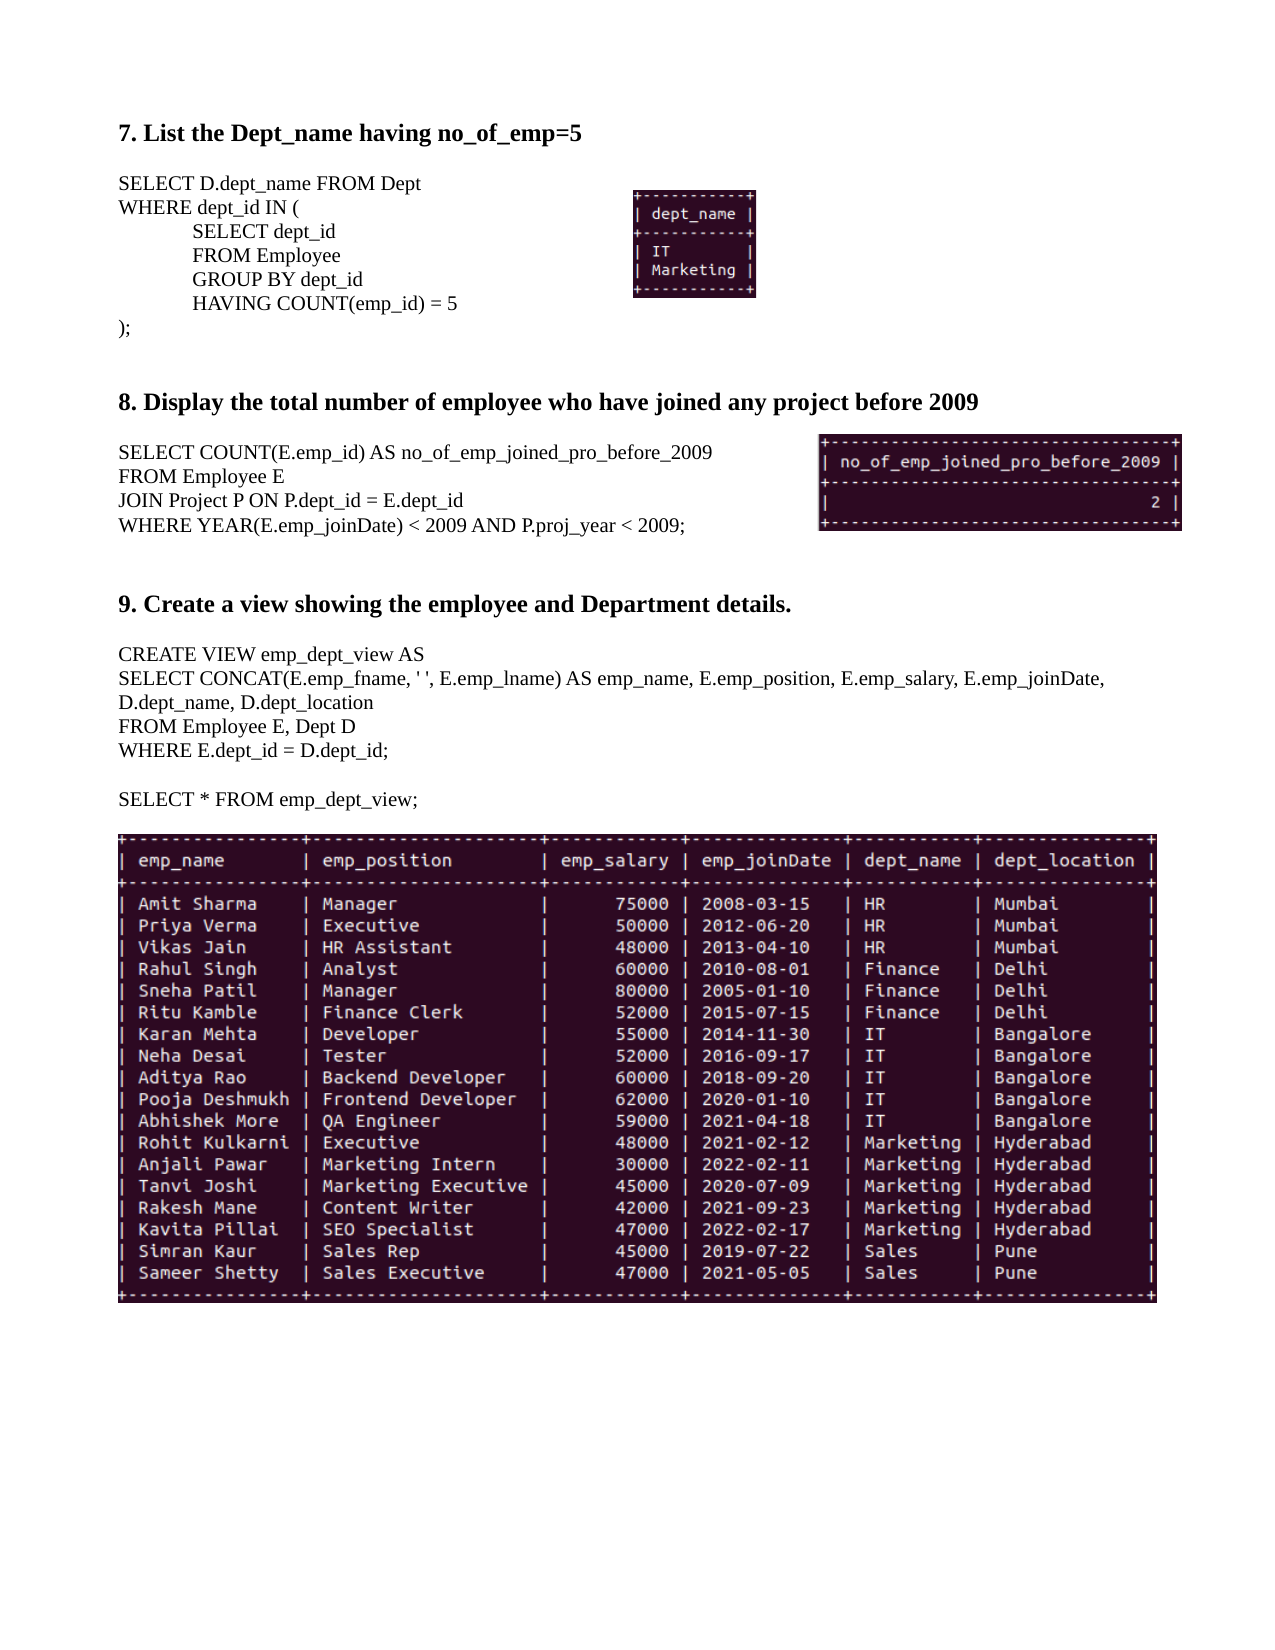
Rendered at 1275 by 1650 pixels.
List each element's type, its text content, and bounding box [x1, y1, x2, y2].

text [757, 219, 1157, 243]
text 8. Display the total number of employee who have joined any project before 2009 [118, 387, 1157, 416]
text SELECT D.dept_name FROM Dept [118, 171, 1157, 195]
text 7. List the Dept_name having no_of_emp=5 [118, 118, 1157, 147]
text SELECT * FROM emp_dept_view; [118, 787, 1157, 811]
text [757, 267, 1157, 291]
text WHERE dept_id IN ( [118, 195, 633, 219]
text SELECT dept_id [118, 219, 633, 243]
text SELECT COUNT(E.emp_id) AS no_of_emp_joined_pro_before_2009 [118, 440, 817, 464]
text [757, 243, 1157, 267]
picture [118, 834, 1157, 1303]
text FROM Employee E [118, 464, 817, 488]
text JOIN Project P ON P.dept_id = E.dept_id [118, 488, 817, 512]
picture [817, 434, 1182, 531]
text SELECT CONCAT(E.emp_fname, ' ', E.emp_lname) AS emp_name, E.emp_position, E.emp_salary, E.emp_joinDate, D.dept_name, D.dept_location [118, 666, 1157, 714]
text HAVING COUNT(emp_id) = 5 [118, 291, 1157, 315]
text CREATE VIEW emp_dept_view AS [118, 642, 1157, 666]
text WHERE E.dept_id = D.dept_id; [118, 738, 1157, 762]
text WHERE YEAR(E.emp_joinDate) < 2009 AND P.proj_year < 2009; [118, 512, 1157, 537]
text ); [118, 315, 1157, 339]
picture [633, 190, 757, 298]
text 9. Create a view showing the employee and Department details. [118, 589, 1157, 618]
text FROM Employee [118, 243, 633, 267]
text [757, 195, 1157, 219]
text FROM Employee E, Dept D [118, 714, 1157, 738]
text GROUP BY dept_id [118, 267, 633, 291]
